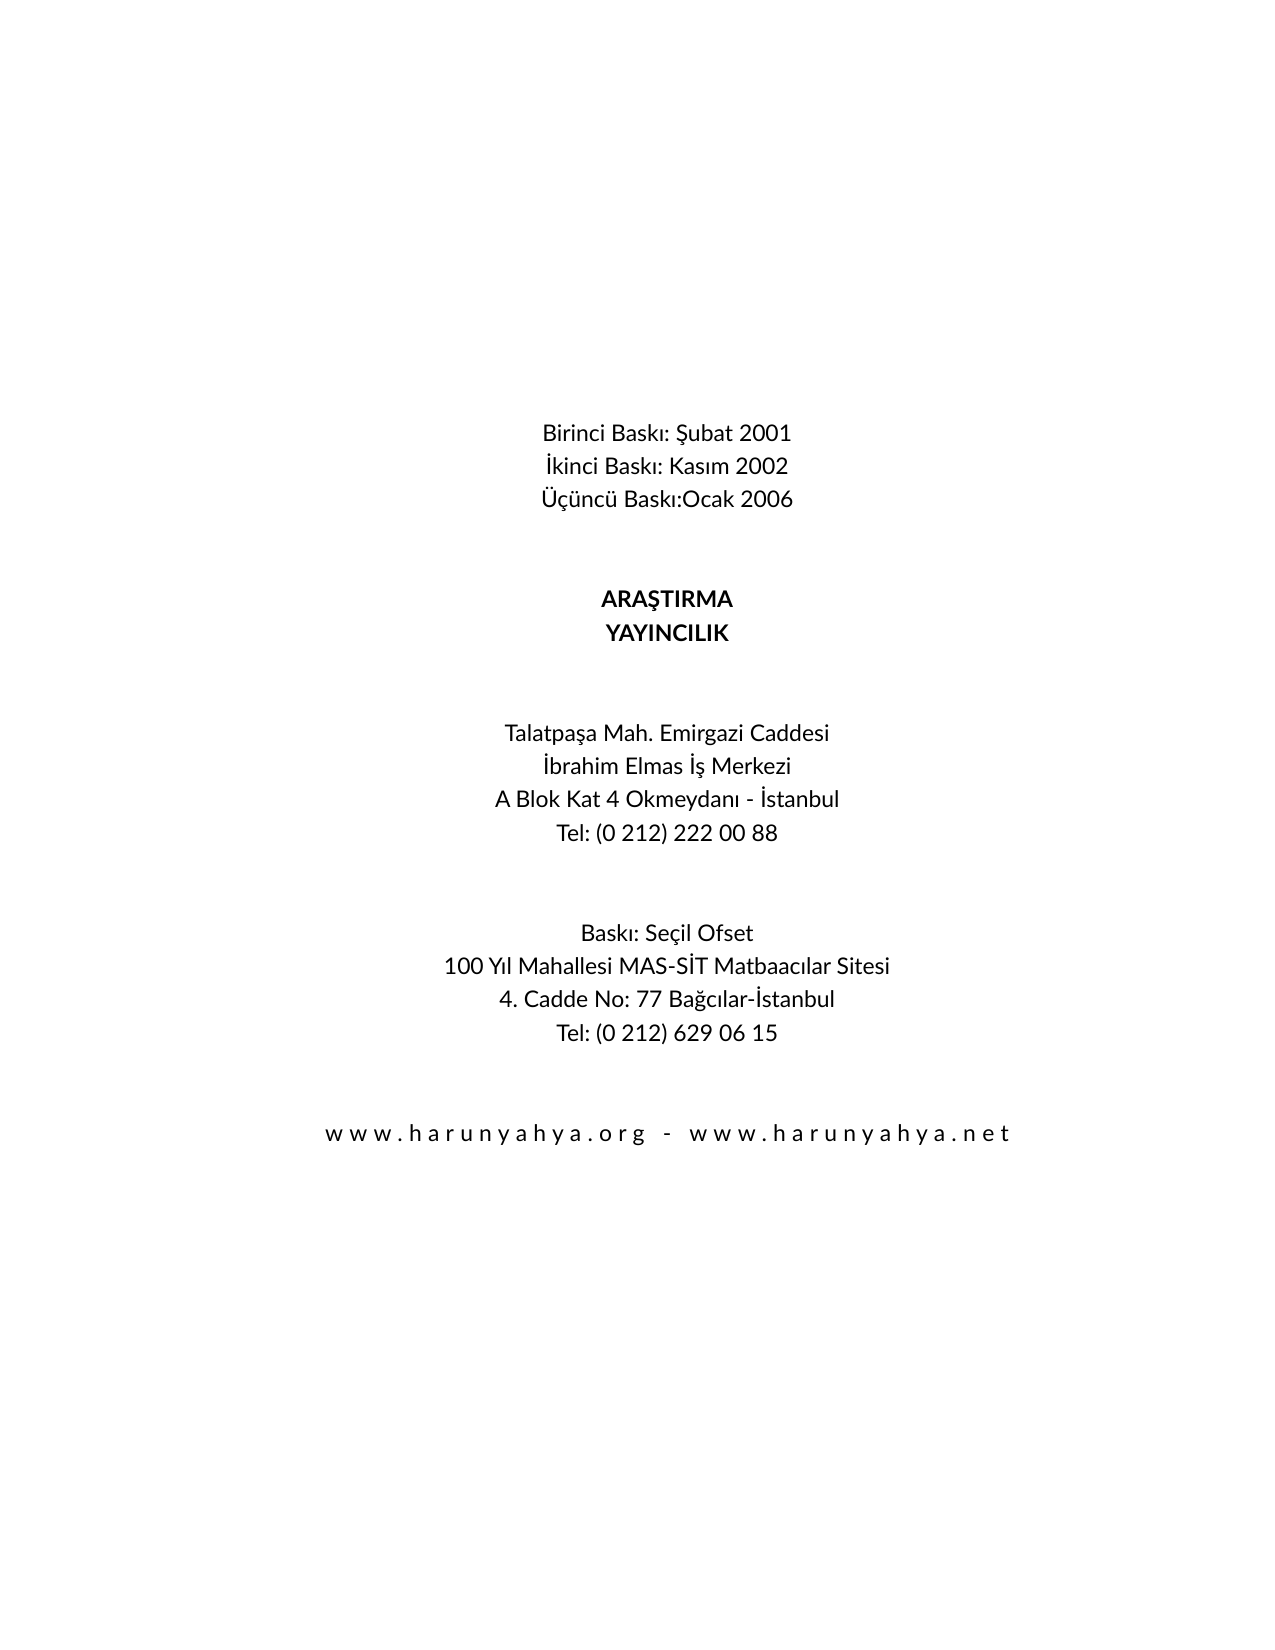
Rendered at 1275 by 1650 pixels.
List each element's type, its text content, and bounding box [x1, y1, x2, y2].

text Birinci Baskı: Şubat 2001 [112, 414, 1162, 448]
text YAYINCILIK [112, 614, 1162, 648]
text Baskı: Seçil Ofset [112, 914, 1162, 948]
text 100 Yıl Mahallesi MAS-SİT Matbaacılar Sitesi [112, 948, 1162, 981]
text Talatpaşa Mah. Emirgazi Caddesi [112, 714, 1162, 748]
text Tel: (0 212) 629 06 15 [112, 1014, 1162, 1048]
text İbrahim Elmas İş Merkezi [112, 748, 1162, 781]
text A Blok Kat 4 Okmeydanı - İstanbul [112, 781, 1162, 814]
text 4. Cadde No: 77 Bağcılar-İstanbul [112, 981, 1162, 1014]
text Tel: (0 212) 222 00 88 [112, 814, 1162, 848]
text İkinci Baskı: Kasım 2002 [112, 448, 1162, 481]
text Üçüncü Baskı:Ocak 2006 [112, 481, 1162, 514]
text www.harunyahya.org - www.harunyahya.net [112, 1114, 1162, 1148]
text ARAŞTIRMA [112, 581, 1162, 614]
